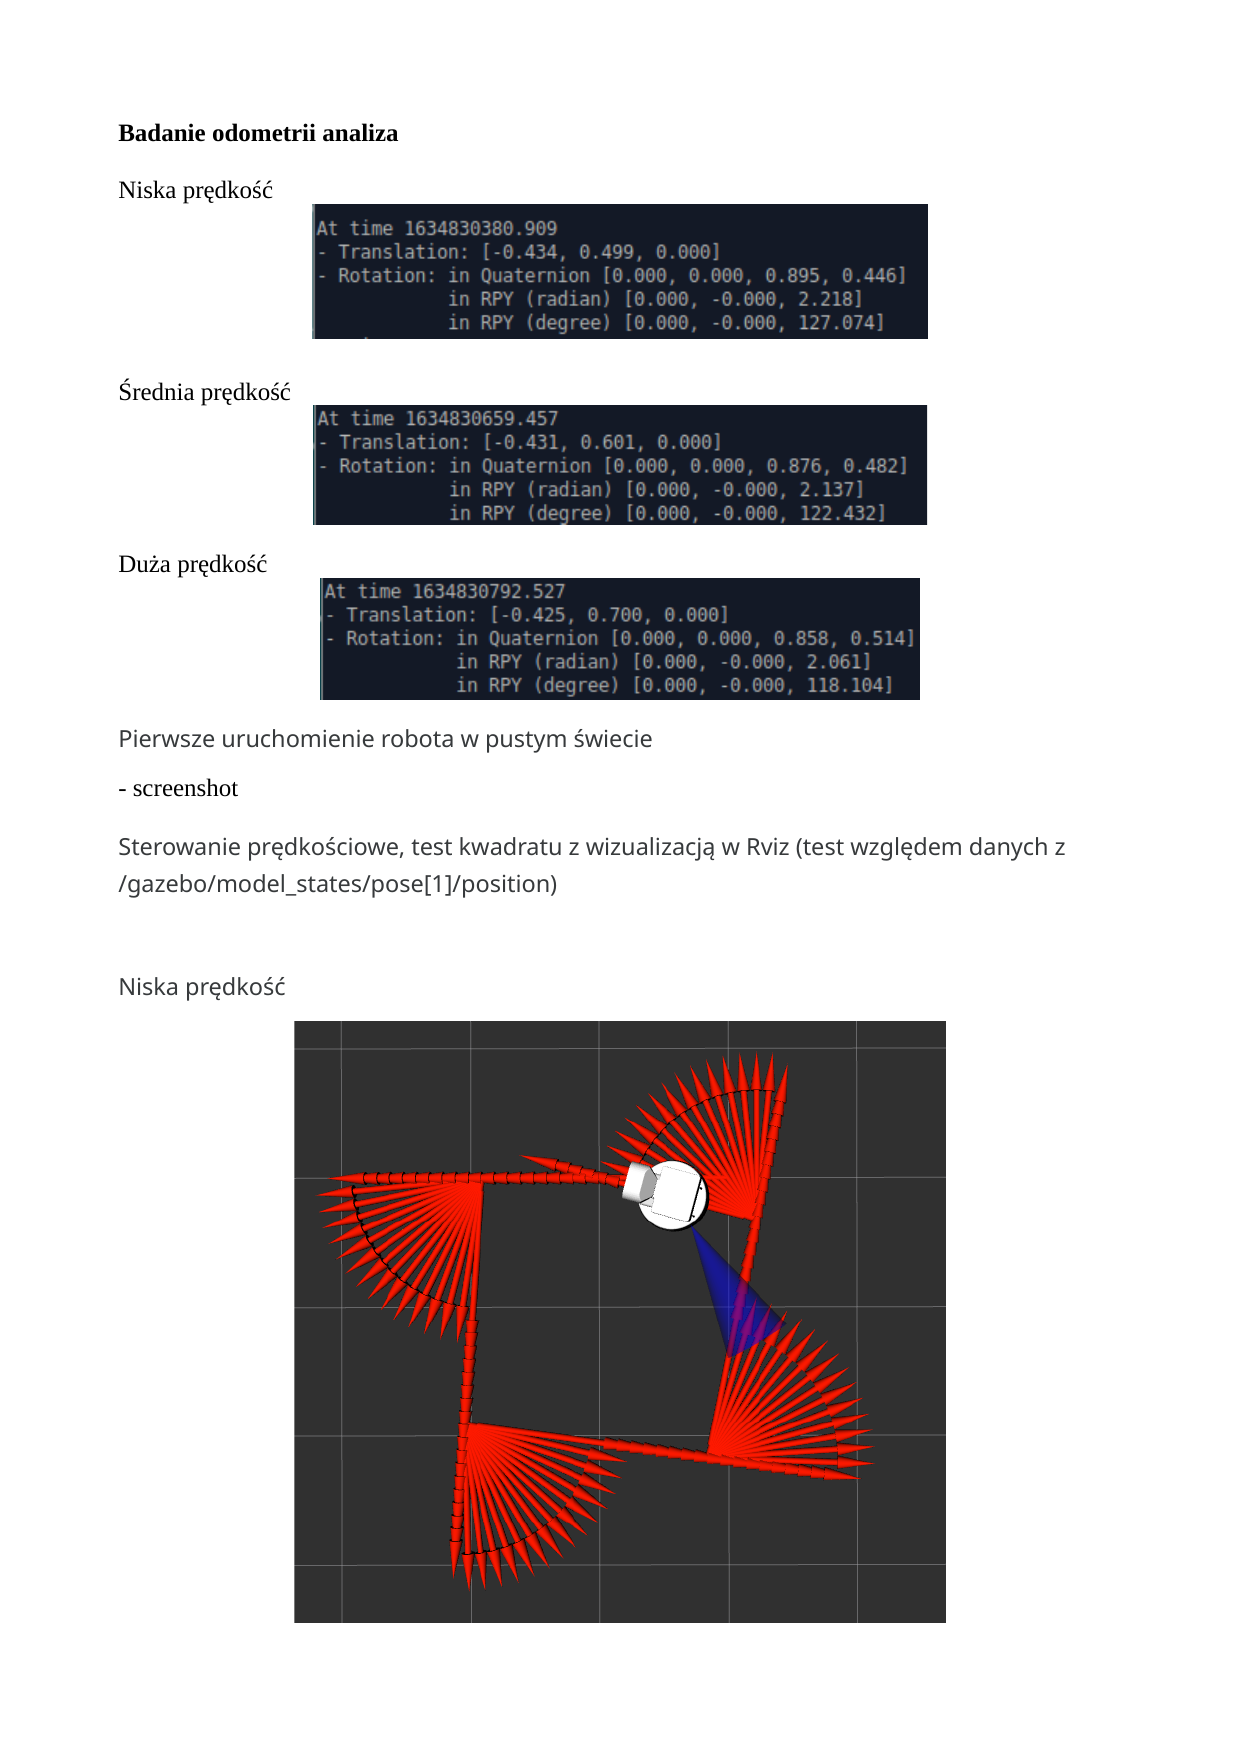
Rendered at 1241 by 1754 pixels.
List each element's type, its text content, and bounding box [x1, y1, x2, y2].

text Niska prędkość [118, 970, 1122, 1002]
picture [313, 405, 928, 525]
text Średnia prędkość [118, 377, 1122, 406]
text Niska prędkość [118, 176, 1122, 204]
text Duża prędkość [118, 549, 1122, 578]
text Sterowanie prędkościowe, test kwadratu z wizualizacją w Rviz (test względem danych z /gazebo/model_states/pose[1]/position) [118, 831, 1122, 899]
text Pierwsze uruchomienie robota w pustym świecie [118, 722, 1122, 754]
picture [312, 204, 928, 339]
picture [320, 578, 920, 700]
text Badanie odometrii analiza [118, 118, 1122, 147]
text - screenshot [118, 773, 1122, 802]
picture [294, 1021, 946, 1623]
